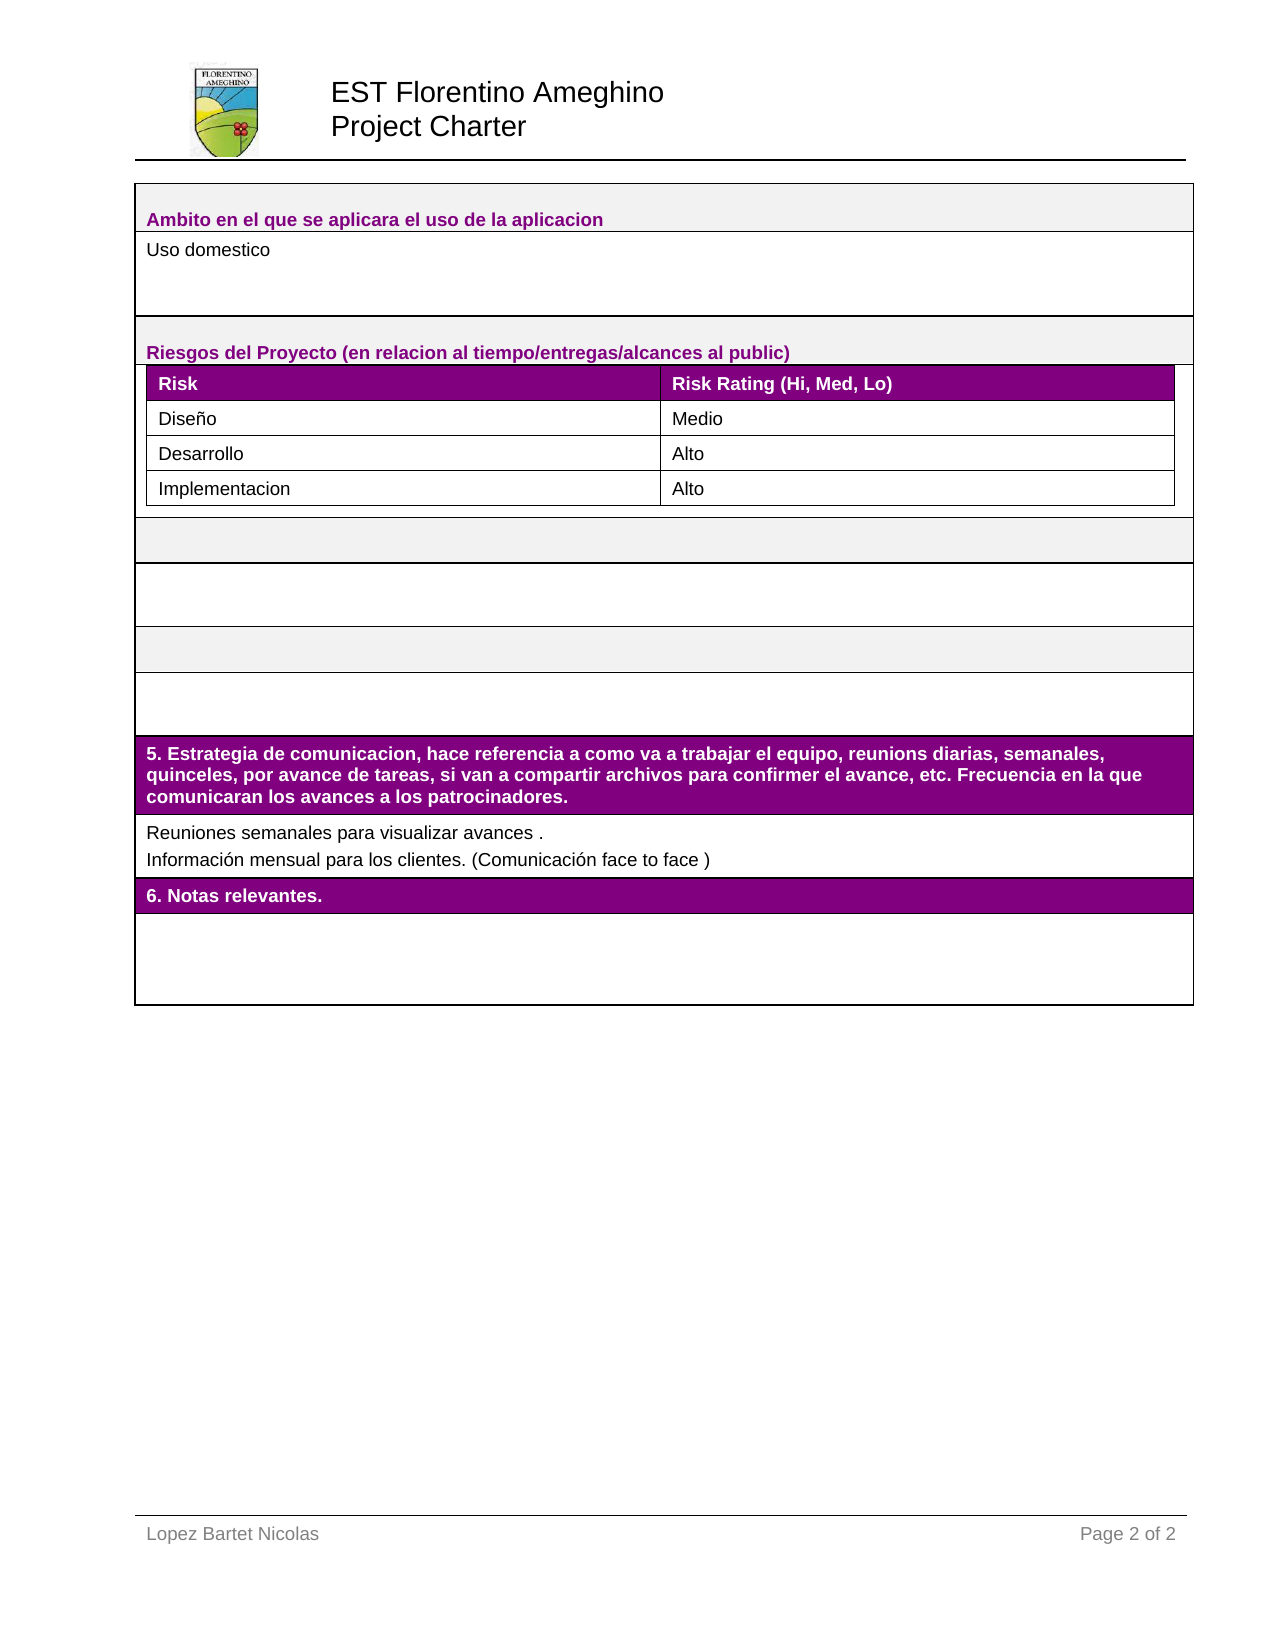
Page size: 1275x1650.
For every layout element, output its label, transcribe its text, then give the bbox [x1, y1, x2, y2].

table_cell Implementacion [147, 471, 660, 505]
picture [189, 62, 260, 157]
table_cell Riesgos del Proyecto (en relacion al tiempo/entregas/alcances al public) [136, 317, 1193, 363]
table_header Risk [147, 366, 660, 400]
table_cell [136, 627, 1193, 671]
table_cell 6. Notas relevantes. [136, 879, 1193, 913]
table_cell Uso domestico [136, 232, 1193, 315]
table_cell 5. Estrategia de comunicacion, hace referencia a como va a trabajar el equipo, reunions diarias, semanales, quinceles, por avance de tareas, si van a compartir archivos para confirmer el avance, etc. Frecuencia en la que comunicaran los avances a los patrocinadores. [136, 737, 1193, 814]
table_cell Medio [661, 401, 1174, 435]
table_cell Desarrollo [147, 436, 660, 470]
table_cell [136, 518, 1193, 562]
table_cell Diseño [147, 401, 660, 435]
table_cell [136, 365, 1193, 517]
table_cell [136, 914, 1193, 1004]
table_cell [136, 673, 1193, 735]
table_header Risk Rating (Hi, Med, Lo) [661, 366, 1174, 400]
table_cell Alto [661, 471, 1174, 505]
table_cell [136, 564, 1193, 626]
table_cell Alto [661, 436, 1174, 470]
table_cell Reuniones semanales para visualizar avances . Información mensual para los clientes. (Comunicación face to face ) [136, 815, 1193, 877]
table_cell Ambito en el que se aplicara el uso de la aplicacion [136, 184, 1193, 231]
